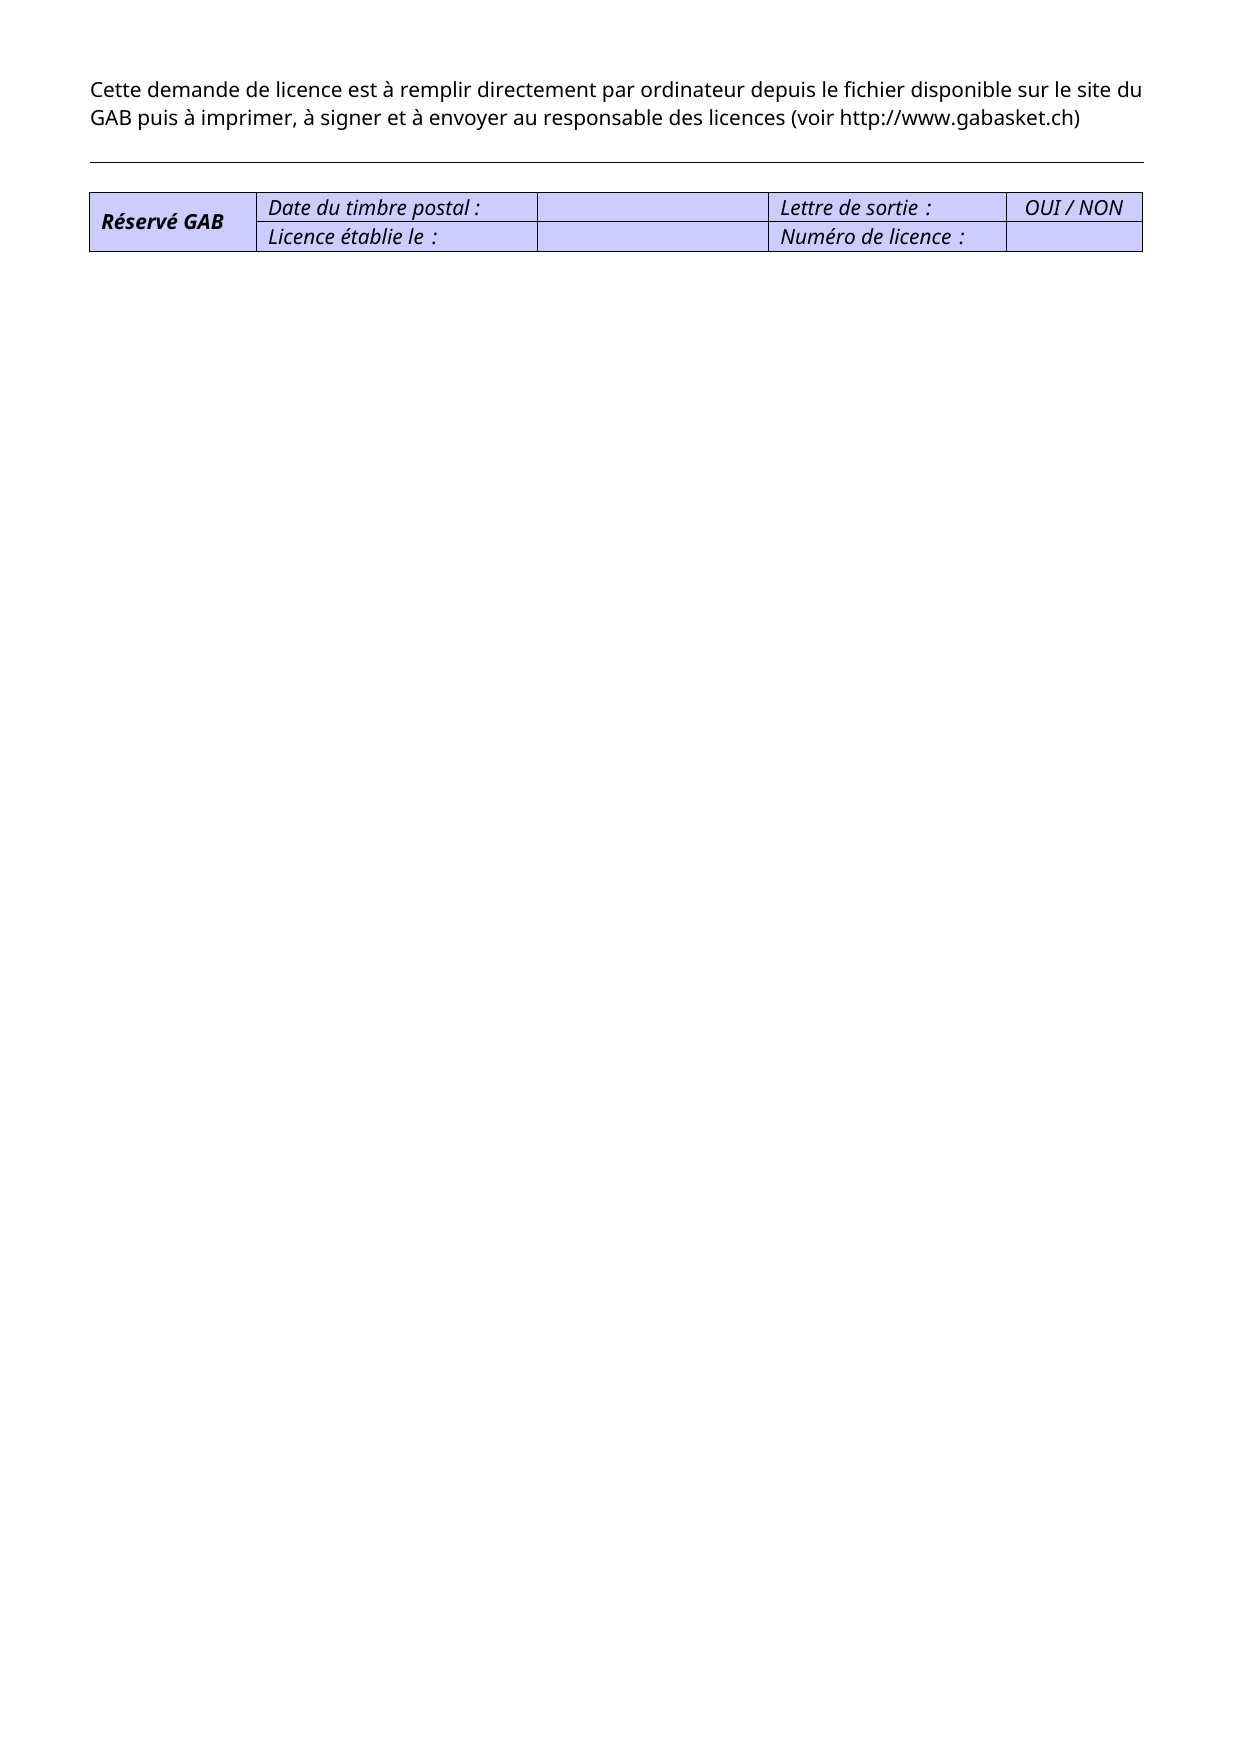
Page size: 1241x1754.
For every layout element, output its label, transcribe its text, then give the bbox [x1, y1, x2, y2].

table_header Lettre de sortie : [769, 193, 1006, 221]
table_header Réservé GAB [90, 193, 256, 251]
table_cell [1007, 222, 1142, 251]
table_cell Numéro de licence : [769, 222, 1006, 251]
table_header [538, 193, 768, 221]
table_cell [538, 222, 768, 251]
text Cette demande de licence est à remplir directement par ordinateur depuis le fichier disponible sur le site du GAB puis à imprimer, à signer et à envoyer au responsable des licences (voir http://www.gabasket.ch) [90, 75, 1144, 132]
table_header Date du timbre postal : [257, 193, 537, 221]
table_header OUI / NON [1007, 193, 1142, 221]
table_cell Licence établie le : [257, 222, 537, 251]
